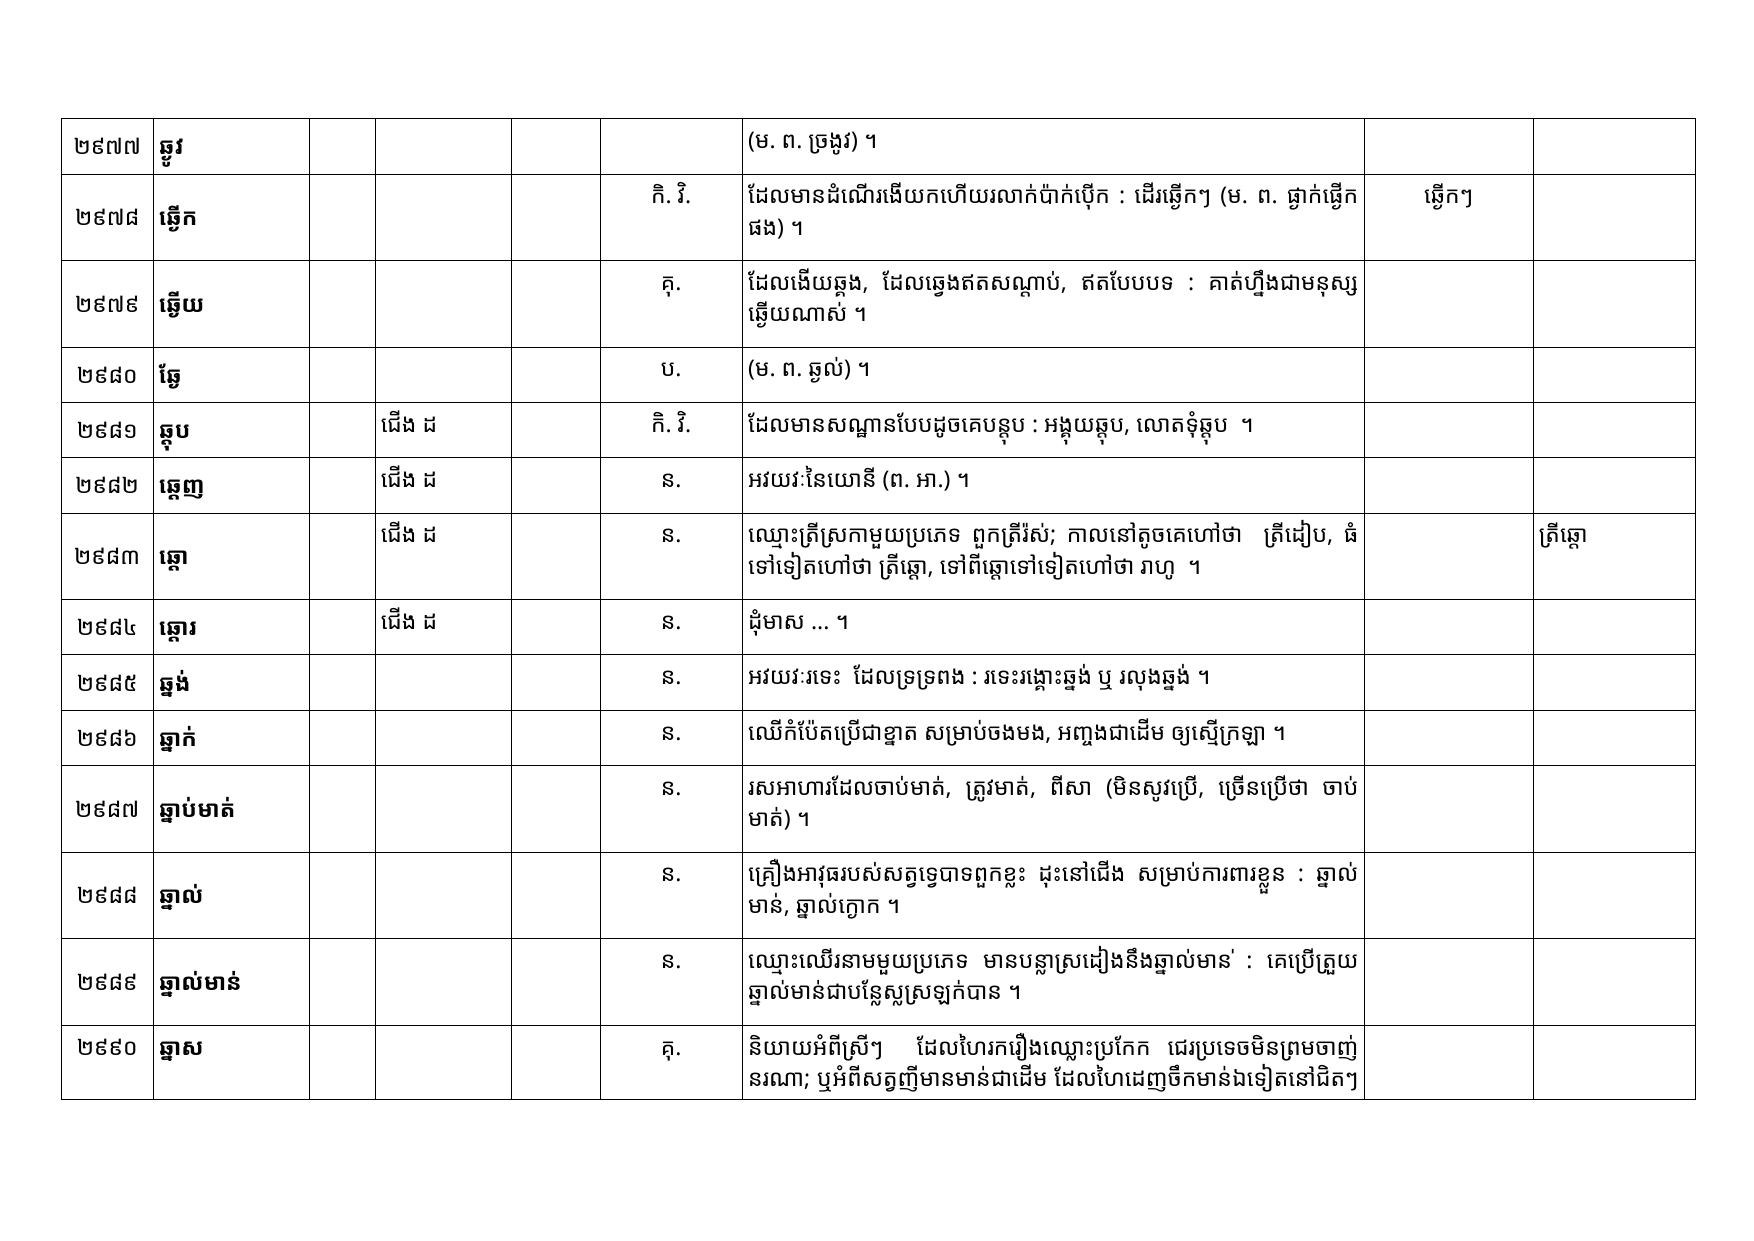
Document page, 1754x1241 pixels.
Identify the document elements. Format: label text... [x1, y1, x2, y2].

table_cell [310, 175, 375, 260]
table_cell [1534, 119, 1695, 173]
table_cell [310, 458, 375, 512]
table_cell [1365, 655, 1533, 710]
table_cell ន. [601, 711, 742, 765]
table_cell ២៩៩០ [62, 1026, 153, 1099]
table_cell ឆ្នាប់​មាត់ [154, 766, 309, 852]
table_cell [376, 119, 511, 173]
table_cell [310, 766, 375, 852]
table_cell ២៩៧៩ [62, 261, 153, 347]
table_cell [1534, 403, 1695, 457]
table_cell ន. [601, 600, 742, 654]
table_cell [512, 175, 600, 260]
table_cell ជើង ដ [376, 514, 511, 599]
table_cell [601, 119, 742, 173]
table_cell ន. [601, 939, 742, 1025]
table_cell [1365, 766, 1533, 852]
table_cell ឈ្មោះ​ត្រី​ស្រកា​មួយ​ប្រភេទ ពួក​ត្រី​រ៉ស់; កាល​នៅ​តូច​គេ​ហៅ​ថា ត្រី​ដៀប, ធំ​ទៅ​ទៀត​ហៅ​ថា ត្រី​ឆ្ដោ, ទៅ​ពី​ឆ្ដោ​ទៅ​ទៀត​ហៅ​ថា រាហូ ។ [743, 514, 1364, 599]
table_cell ន. [601, 853, 742, 938]
table_cell [310, 261, 375, 347]
table_cell ឆ្ដោរ [154, 600, 309, 654]
table_cell (ម. ព. ច្រងូវ) ។ [743, 119, 1364, 173]
table_cell [512, 939, 600, 1025]
table_cell ឆ្នង់ [154, 655, 309, 710]
table_cell ជើង ដ [376, 600, 511, 654]
table_cell កិ. វិ. [601, 175, 742, 260]
table_cell និយាយ​អំពី​ស្រី​ៗ ដែល​ហៃ​រក​រឿង​ឈ្លោះ​ប្រកែក ជេរ​ប្រទេច​មិន​ព្រម​ចាញ់​នរណា; ឬ​អំពី​សត្វ​ញី​មាន​មាន់​ជា​ដើម ដែល​ហៃ​ដេញ​ចឹក​មាន់​ឯ​ទៀត​នៅ​ជិត​ៗ : មេ​មាន់​ហ្នឹង​ឆ្នាស​ណាស់ ។ [743, 1026, 1364, 1099]
table_cell ឆ្ងើកៗ [1365, 175, 1533, 260]
table_cell [512, 119, 600, 173]
table_cell ២៩៨៤ [62, 600, 153, 654]
table_cell [1365, 1026, 1533, 1099]
table_cell [1365, 458, 1533, 512]
table_cell ដែល​មាន​ដំណើរ​ងើយ​ក​ហើយ​រលាក់​ប៉ាក់​ប៉ើក : ដើរ​ឆ្ងើក​ៗ (ម. ព. ផ្ងាក់​ផ្ងើក ផង) ។ [743, 175, 1364, 260]
table_cell ន. [601, 655, 742, 710]
table_cell [1365, 348, 1533, 402]
table_cell គុ. [601, 1026, 742, 1099]
table_cell ២៩៨២ [62, 458, 153, 512]
table_cell [310, 1026, 375, 1099]
table_cell ឆ្ដោ [154, 514, 309, 599]
table_cell ឆ្នាល់ [154, 853, 309, 938]
table_cell ២៩៨៦ [62, 711, 153, 765]
table_cell ដុំ​មាស ... ។ [743, 600, 1364, 654]
table_cell [1365, 600, 1533, 654]
table_cell ឆ្ដុប [154, 403, 309, 457]
table_cell [512, 655, 600, 710]
table_cell ឈើ​កំប៉ែត​ប្រើ​ជា​ខ្នាត សម្រាប់​ចង​មង, អញ្ចង​ជា​ដើម ឲ្យ​ស្មើ​ក្រឡា ។ [743, 711, 1364, 765]
table_cell ២៩៨៩ [62, 939, 153, 1025]
table_cell ជើង ដ [376, 403, 511, 457]
table_cell ២៩៨៧ [62, 766, 153, 852]
table_cell ឆ្នាល់​មាន់ [154, 939, 309, 1025]
table_cell [512, 403, 600, 457]
table_cell [310, 711, 375, 765]
table_cell [1365, 403, 1533, 457]
table_cell [1534, 600, 1695, 654]
table_cell [310, 655, 375, 710]
table_cell រស​អាហារ​ដែល​ចាប់​មាត់, ត្រូវ​មាត់, ពីសា (មិន​សូវ​ប្រើ, ច្រើន​ប្រើ​ថា ចាប់​មាត់) ។ [743, 766, 1364, 852]
table_cell ២៩៨៣ [62, 514, 153, 599]
table_cell [1365, 853, 1533, 938]
table_cell [512, 766, 600, 852]
table_cell [512, 711, 600, 765]
table_cell [1365, 514, 1533, 599]
table_cell ដែល​ងើយ​ឆ្គង, ដែល​ឆ្វេង​ឥត​សណ្ដាប់, ឥត​បែប​បទ : គាត់​ហ្នឹង​ជា​មនុស្ស​ឆ្ងើយ​ណាស់ ។ [743, 261, 1364, 347]
table_cell ត្រី​ឆ្ដោ [1534, 514, 1695, 599]
table_cell អវយវៈ​នៃ​យោនី (ព. អា.) ។ [743, 458, 1364, 512]
table_cell [512, 853, 600, 938]
table_cell [512, 261, 600, 347]
table_cell [512, 458, 600, 512]
table_cell [512, 600, 600, 654]
table_cell [376, 766, 511, 852]
table_cell ឆ្ងើយ [154, 261, 309, 347]
table_cell [1534, 175, 1695, 260]
table_cell [1534, 261, 1695, 347]
table_cell (ម. ព. ឆ្ងល់) ។ [743, 348, 1364, 402]
table_cell [1365, 119, 1533, 173]
table_cell ន. [601, 766, 742, 852]
table_cell ឆ្នាក់ [154, 711, 309, 765]
table_cell [1534, 1026, 1695, 1099]
table_cell [1534, 458, 1695, 512]
table_cell ២៩៧៨ [62, 175, 153, 260]
table_cell ជើង ដ [376, 458, 511, 512]
table_cell [1534, 939, 1695, 1025]
table_cell កិ. វិ. [601, 403, 742, 457]
table_cell [310, 600, 375, 654]
table_cell [376, 655, 511, 710]
table_cell [1534, 853, 1695, 938]
table_cell [1365, 711, 1533, 765]
table_cell ឆ្ងើក [154, 175, 309, 260]
table_cell គុ. [601, 261, 742, 347]
table_cell ២៩៧៧ [62, 119, 153, 173]
table_cell [1365, 939, 1533, 1025]
table_cell [376, 853, 511, 938]
table_cell [376, 261, 511, 347]
table_cell [512, 1026, 600, 1099]
table_cell ឆ្ងែ [154, 348, 309, 402]
table_cell គ្រឿង​អាវុធ​របស់​សត្វ​ទ្វេ​បាទ​ពួក​ខ្លះ ដុះ​នៅ​ជើង សម្រាប់​ការពារ​ខ្លួន : ឆ្នាល់​មាន់, ឆ្នាល់​ក្ងោក ។ [743, 853, 1364, 938]
table_cell [310, 514, 375, 599]
table_cell [512, 514, 600, 599]
table_cell [1534, 766, 1695, 852]
table_cell ២៩៨០ [62, 348, 153, 402]
table_cell [1534, 348, 1695, 402]
table_cell ន. [601, 458, 742, 512]
table_cell [376, 711, 511, 765]
table_cell [376, 1026, 511, 1099]
table_cell [1365, 261, 1533, 347]
table_cell ២៩៨៨ [62, 853, 153, 938]
table_cell ដែល​មាន​សណ្ឋាន​បែប​ដូច​គេ​បន្ដុប : អង្គុយ​ឆ្ដុប, លោត​ទុំ​ឆ្ដុប ។ [743, 403, 1364, 457]
table_cell [310, 348, 375, 402]
table_cell [512, 348, 600, 402]
table_cell ប. [601, 348, 742, 402]
table_cell [1534, 655, 1695, 710]
table_cell ឆ្នាស [154, 1026, 309, 1099]
table_cell [376, 348, 511, 402]
table_cell [376, 939, 511, 1025]
table_cell [310, 403, 375, 457]
table_cell [310, 119, 375, 173]
table_cell អវយវៈ​រទេះ ដែល​ទ្រ​ទ្រពង : រទេះ​រង្គោះ​ឆ្នង់ ឬ រលុង​ឆ្នង់ ។ [743, 655, 1364, 710]
table_cell ២៩៨១ [62, 403, 153, 457]
table_cell [1534, 711, 1695, 765]
table_cell ឆ្ដេញ [154, 458, 309, 512]
table_cell [310, 853, 375, 938]
table_cell ឆ្ងូវ [154, 119, 309, 173]
table_cell ន. [601, 514, 742, 599]
table_cell ឈ្មោះ​ឈើ​រនាម​មួយ​ប្រភេទ មាន​បន្លា​ស្រដៀង​នឹង​ឆ្នាល់​មាន់ : គេ​ប្រើ​ត្រួយ​ឆ្នាល់​មាន់​ជា​បន្លែ​ស្ល​ស្រឡក់​បាន ។ [743, 939, 1364, 1025]
table_cell [310, 939, 375, 1025]
table_cell [376, 175, 511, 260]
table_cell ២៩៨៥ [62, 655, 153, 710]
